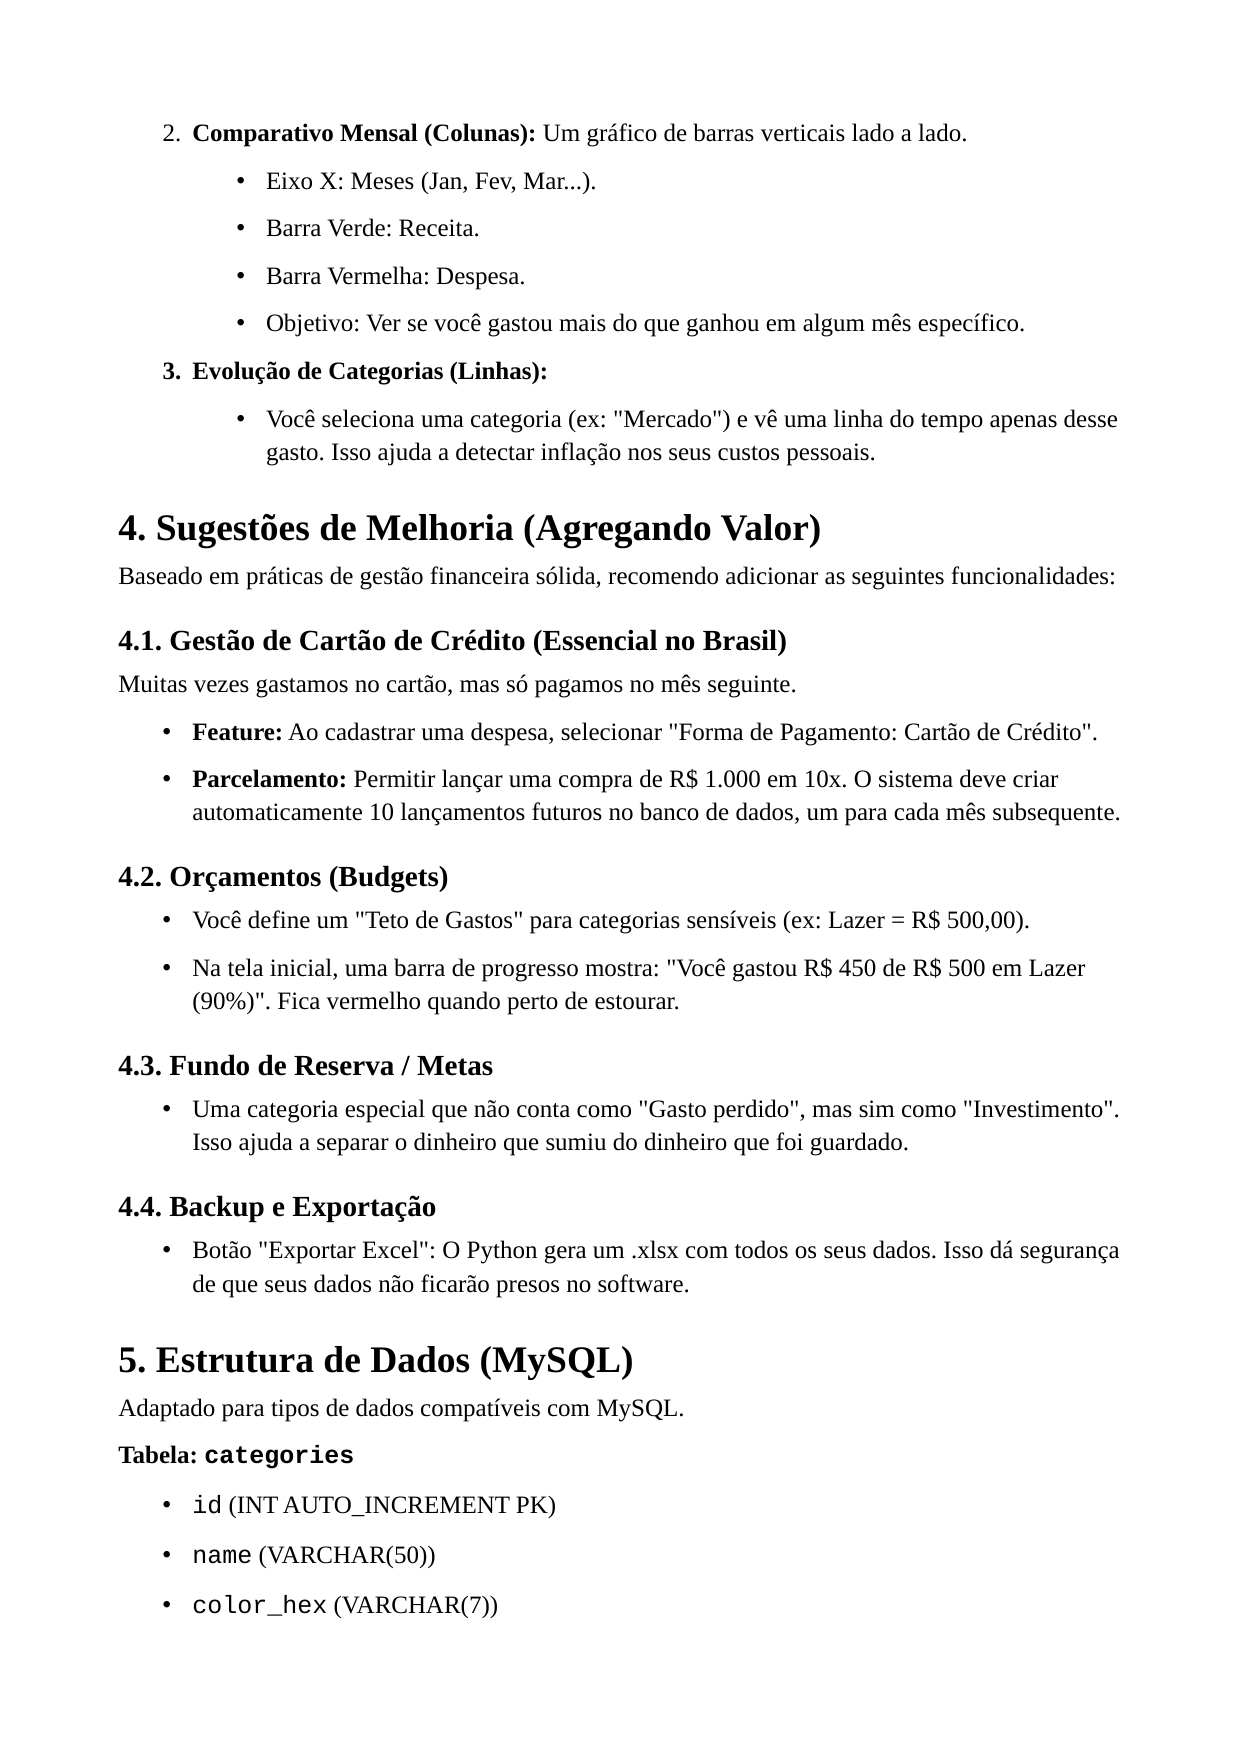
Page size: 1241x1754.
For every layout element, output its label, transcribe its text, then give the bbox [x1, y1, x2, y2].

list Barra Verde: Receita. [236, 213, 1122, 242]
list name (VARCHAR(50)) [162, 1540, 1122, 1571]
list Evolução de Categorias (Linhas): [162, 356, 1122, 385]
list Feature: Ao cadastrar uma despesa, selecionar "Forma de Pagamento: Cartão de Crédito". [162, 717, 1122, 745]
subtitle 4. Sugestões de Melhoria (Agregando Valor) [118, 505, 1122, 548]
subtitle 4.2. Orçamentos (Budgets) [118, 859, 1122, 893]
list Comparativo Mensal (Colunas): Um gráfico de barras verticais lado a lado. [162, 118, 1122, 147]
list Botão "Exportar Excel": O Python gera um .xlsx com todos os seus dados. Isso dá segurança de que seus dados não ficarão presos no software. [162, 1236, 1122, 1297]
text Baseado em práticas de gestão financeira sólida, recomendo adicionar as seguintes funcionalidades: [118, 561, 1122, 589]
list Eixo X: Meses (Jan, Fev, Mar...). [236, 166, 1122, 194]
text Adaptado para tipos de dados compatíveis com MySQL. [118, 1393, 1122, 1421]
list color_hex (VARCHAR(7)) [162, 1590, 1122, 1621]
subtitle 4.3. Fundo de Reserva / Metas [118, 1048, 1122, 1082]
list Você define um "Teto de Gastos" para categorias sensíveis (ex: Lazer = R$ 500,00). [162, 906, 1122, 934]
list Parcelamento: Permitir lançar uma compra de R$ 1.000 em 10x. O sistema deve criar automaticamente 10 lançamentos futuros no banco de dados, um para cada mês subsequente. [162, 764, 1122, 826]
list Objetivo: Ver se você gastou mais do que ganhou em algum mês específico. [236, 308, 1122, 337]
list Você seleciona uma categoria (ex: "Mercado") e vê uma linha do tempo apenas desse gasto. Isso ajuda a detectar inflação nos seus custos pessoais. [236, 404, 1122, 466]
text Muitas vezes gastamos no cartão, mas só pagamos no mês seguinte. [118, 669, 1122, 698]
list id (INT AUTO_INCREMENT PK) [162, 1490, 1122, 1521]
subtitle 4.1. Gestão de Cartão de Crédito (Essencial no Brasil) [118, 623, 1122, 657]
subtitle 5. Estrutura de Dados (MySQL) [118, 1337, 1122, 1380]
subtitle 4.4. Backup e Exportação [118, 1189, 1122, 1223]
list Barra Vermelha: Despesa. [236, 261, 1122, 290]
text Tabela: categories [118, 1440, 1122, 1471]
list Na tela inicial, uma barra de progresso mostra: "Você gastou R$ 450 de R$ 500 em Lazer (90%)". Fica vermelho quando perto de estourar. [162, 953, 1122, 1015]
list Uma categoria especial que não conta como "Gasto perdido", mas sim como "Investimento". Isso ajuda a separar o dinheiro que sumiu do dinheiro que foi guardado. [162, 1094, 1122, 1156]
